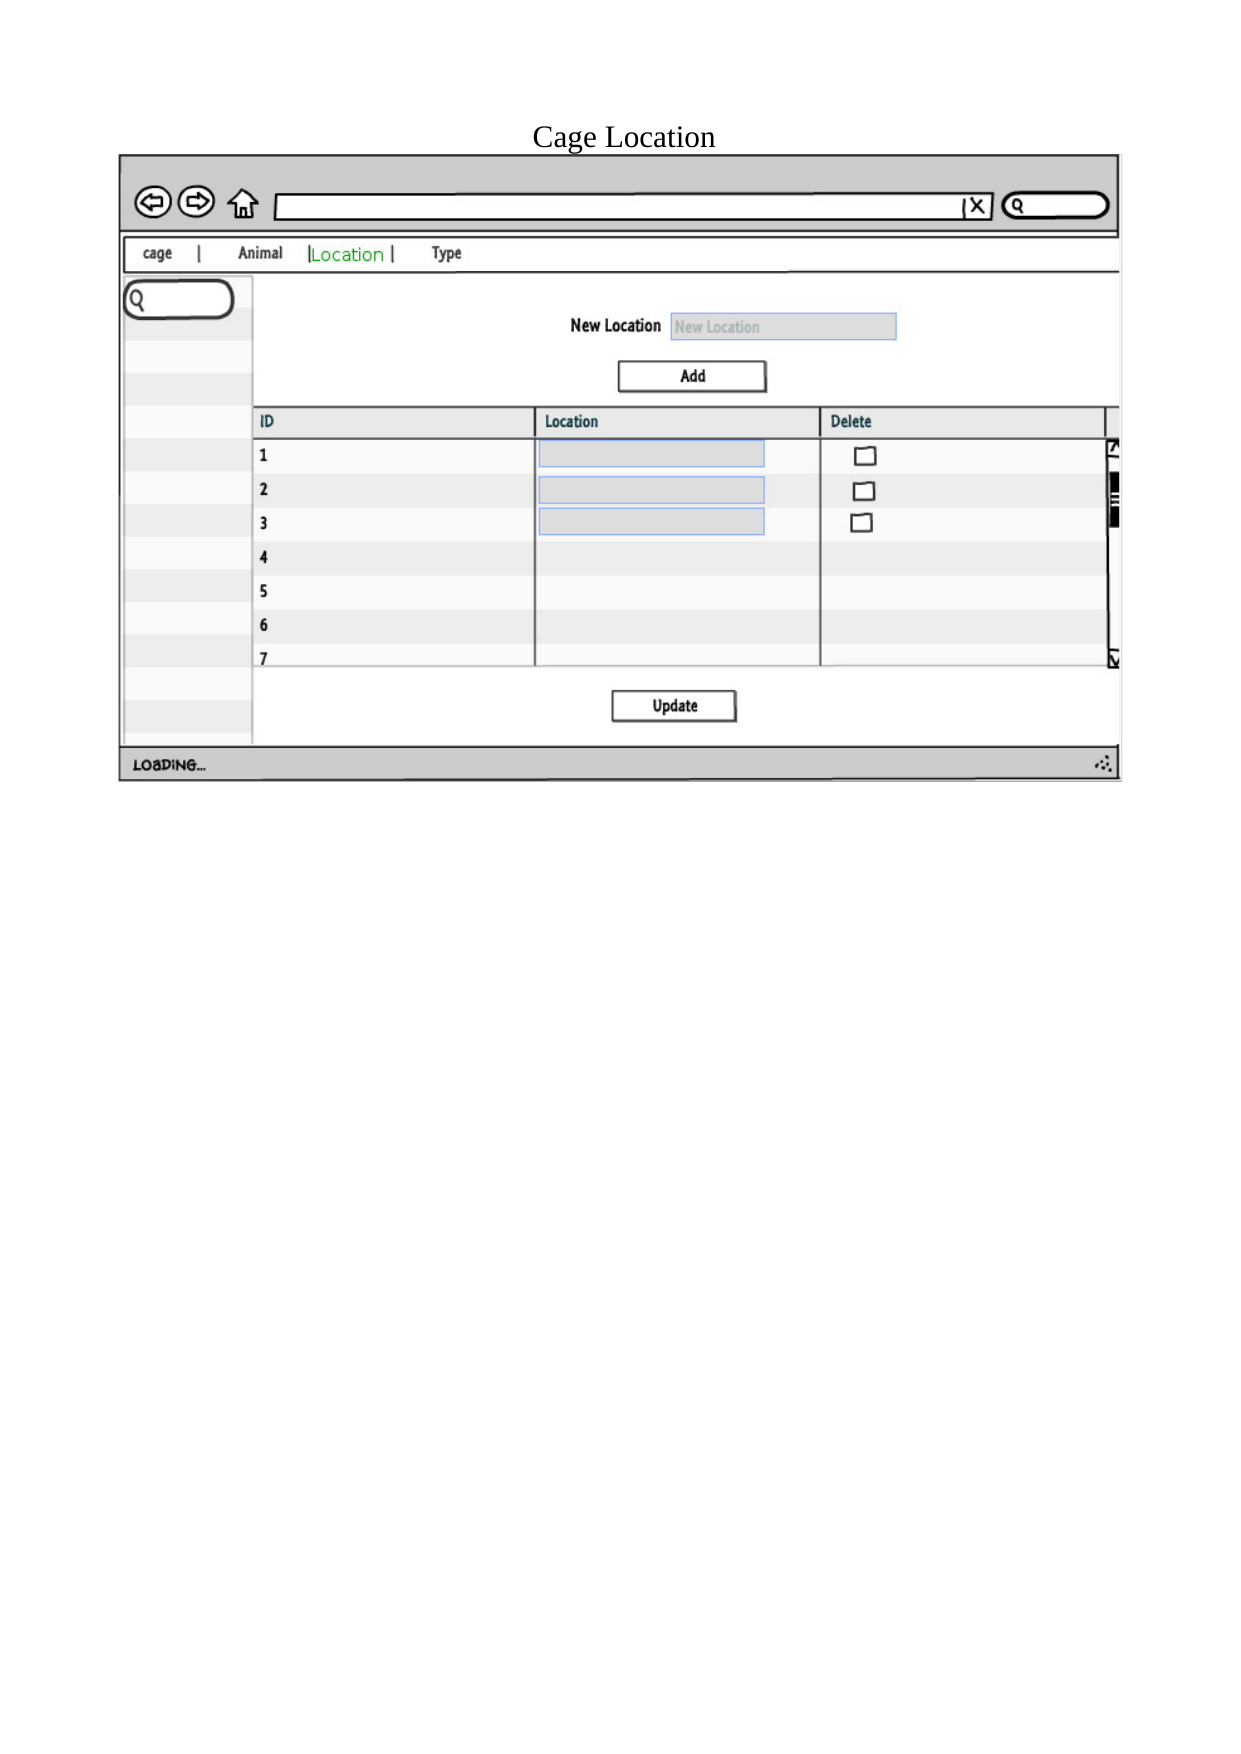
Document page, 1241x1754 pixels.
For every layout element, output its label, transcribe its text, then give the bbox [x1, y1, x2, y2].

text Cage Location [118, 118, 1122, 154]
picture [118, 154, 1123, 782]
